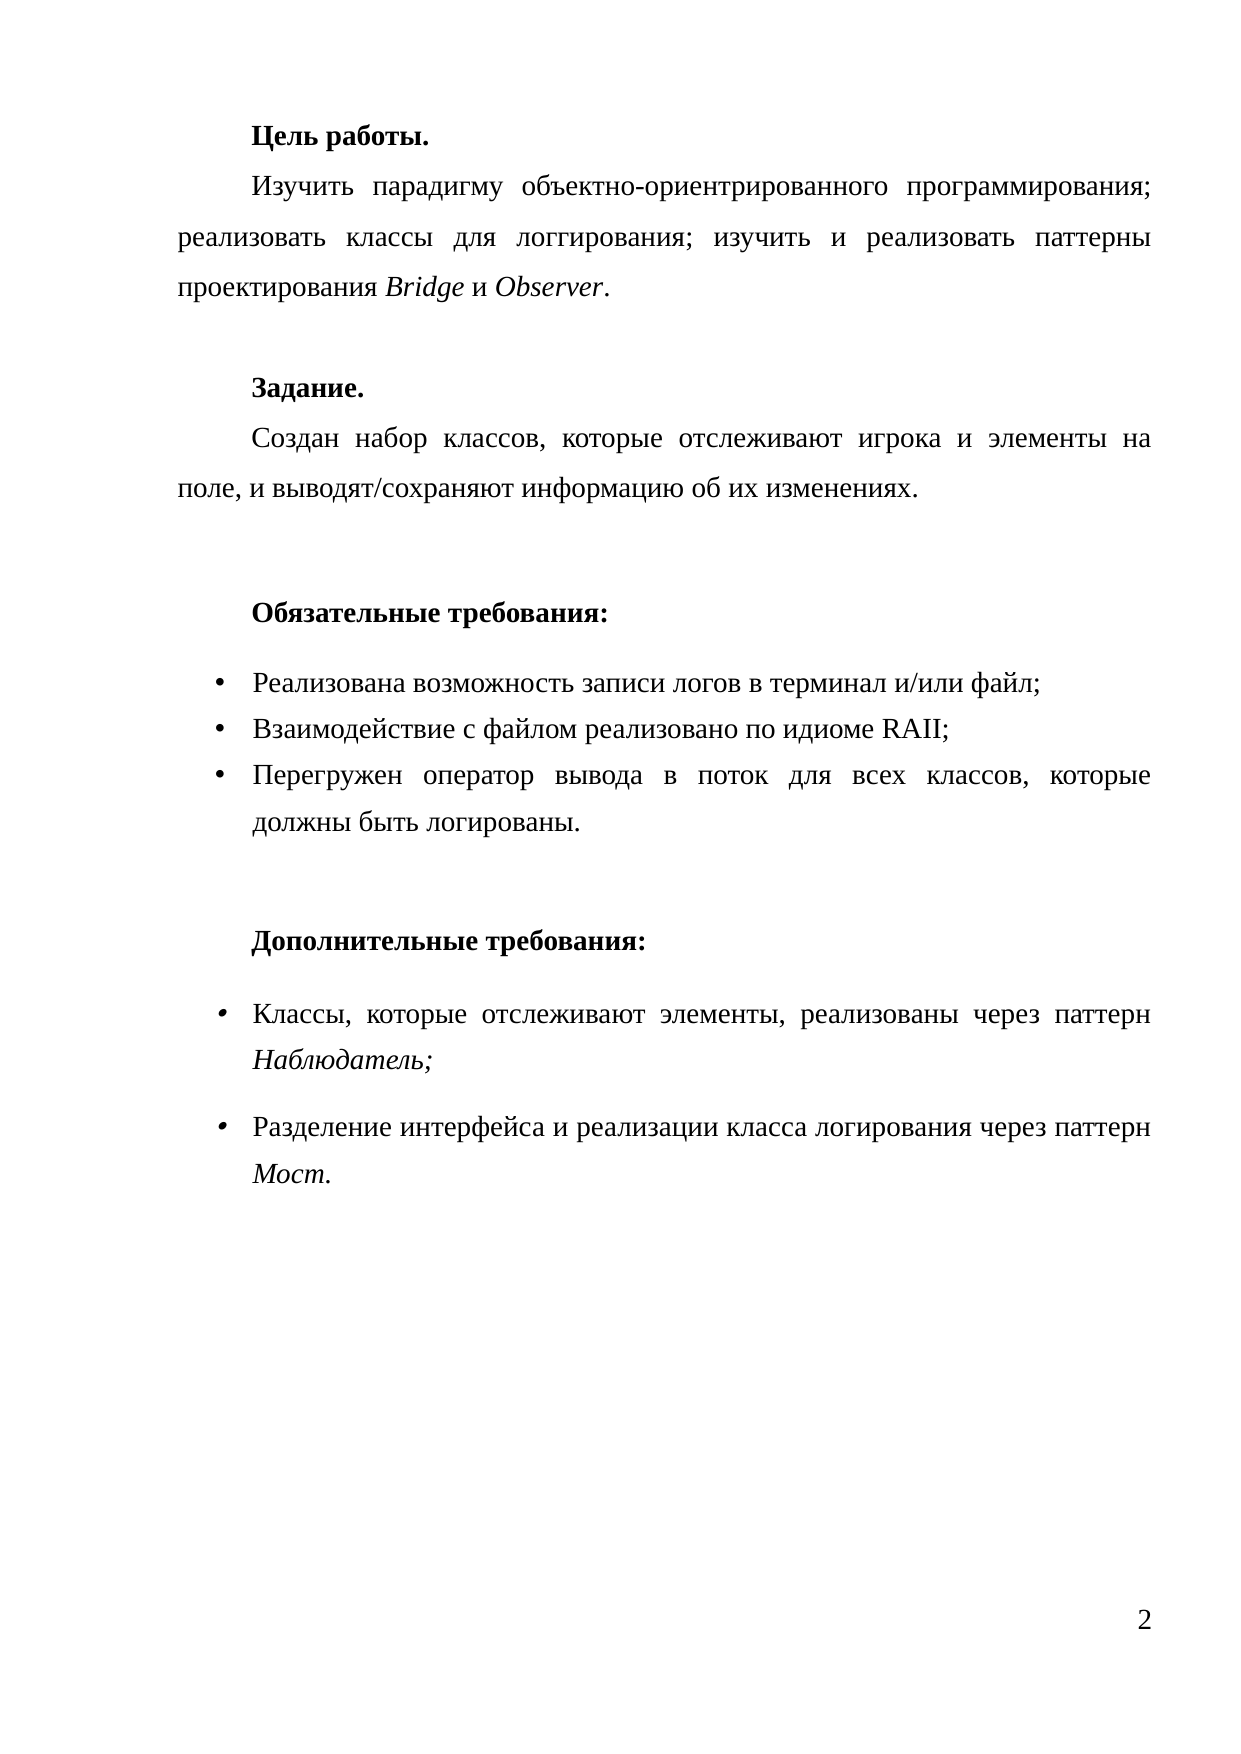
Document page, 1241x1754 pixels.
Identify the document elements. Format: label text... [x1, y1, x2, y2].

list Перегружен оператор вывода в поток для всех классов, которые должны быть логированы. [215, 757, 1152, 837]
text Дополнительные требования: [177, 923, 1152, 957]
subtitle Цель работы. [177, 118, 1152, 152]
text Обязательные требования: [177, 595, 1152, 628]
list Разделение интерфейса и реализации класса логирования через паттерн Мост. [215, 1109, 1152, 1189]
text Изучить парадигму объектно-ориентрированного программирования; реализовать классы для логгирования; изучить и реализовать паттерны проектирования Bridge и Observer. [177, 168, 1152, 303]
list Реализована возможность записи логов в терминал и/или файл; [215, 665, 1152, 698]
subtitle Задание. [177, 370, 1152, 403]
text Создан набор классов, которые отслеживают игрока и элементы на поле, и выводят/сохраняют информацию об их изменениях. [177, 420, 1152, 504]
list Взаимодействие с файлом реализовано по идиоме RAII; [215, 711, 1152, 745]
list Классы, которые отслеживают элементы, реализованы через паттерн Наблюдатель; [215, 996, 1152, 1076]
